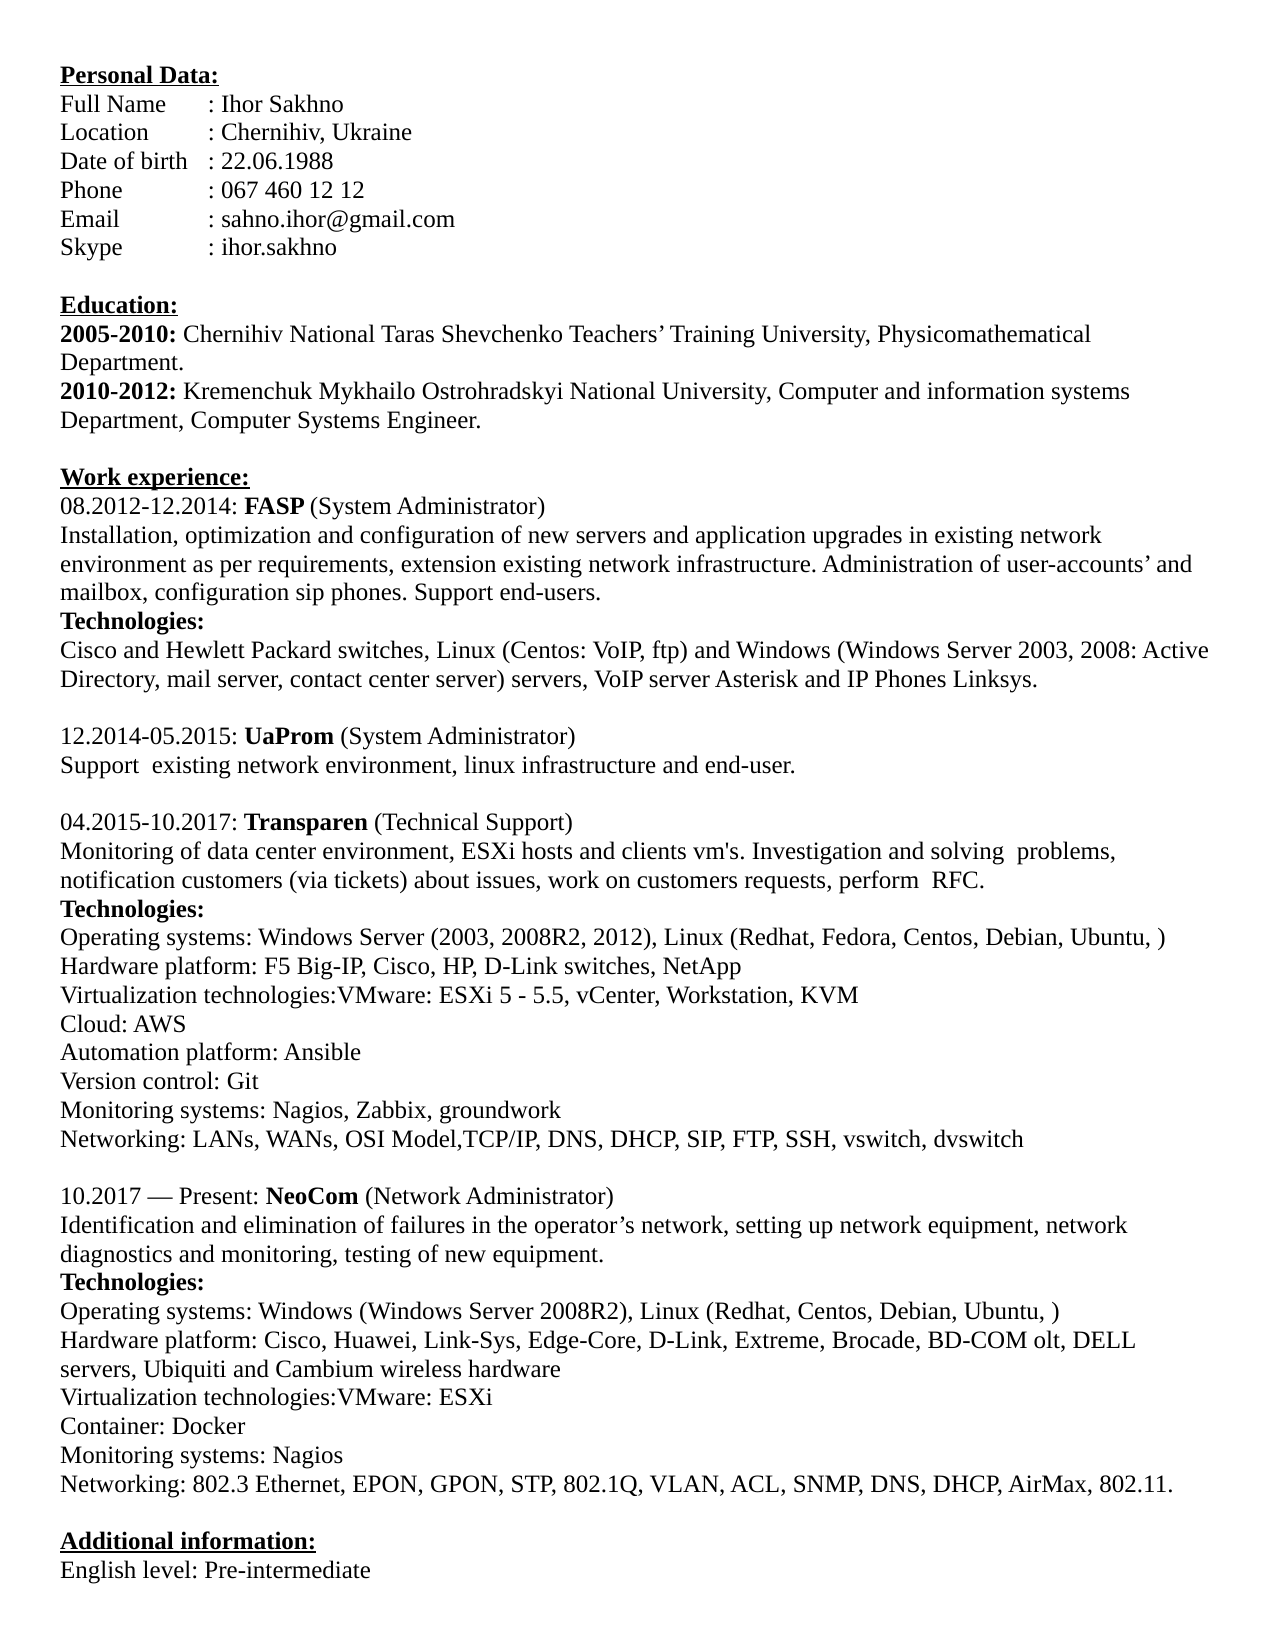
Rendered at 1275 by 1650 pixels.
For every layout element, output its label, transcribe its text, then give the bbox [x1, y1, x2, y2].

text English level: Pre-intermediate [60, 1555, 1215, 1584]
text 08.2012-12.2014: FASP (System Administrator) [60, 491, 1215, 520]
text Additional information: [60, 1526, 1215, 1555]
text Full Name : Ihor Sakhno [60, 89, 1215, 117]
text Work experience: [60, 462, 1215, 491]
text Support existing network environment, linux infrastructure and end-user. [60, 750, 1215, 779]
text 2005-2010: Chernihiv National Taras Shevchenko Teachers’ Training University, Physicomathematical Department. [60, 319, 1215, 376]
text Phone : 067 460 12 12 [60, 175, 1215, 204]
text Location : Chernihiv, Ukraine [60, 117, 1215, 146]
text Monitoring of data center environment, ESXi hosts and clients vm's. Investigation and solving problems, notification customers (via tickets) about issues, work on customers requests, perform RFC. [60, 836, 1215, 894]
text Cloud: AWS Automation platform: Ansible Version control: Git Monitoring systems: Nagios, Zabbix, groundwork Networking: LANs, WANs, OSI Model,TCP/IP, DNS, DHCP, SIP, FTP, SSH, vswitch, dvswitch [60, 1009, 1215, 1152]
text Technologies: [60, 894, 1215, 922]
text Operating systems: Windows (Windows Server 2008R2), Linux (Redhat, Centos, Debian, Ubuntu, ) Hardware platform: Cisco, Huawei, Link-Sys, Edge-Core, D-Link, Extreme, Brocade, BD-COM olt, DELL servers, Ubiquiti and Cambium wireless hardware Virtualization technologies:VMware: ESXi Container: Docker Monitoring systems: Nagios Networking: 802.3 Ethernet, EPON, GPON, STP, 802.1Q, VLAN, ACL, SNMP, DNS, DHCP, AirMax, 802.11. [60, 1296, 1215, 1497]
text 12.2014-05.2015: UaProm (System Administrator) [60, 721, 1215, 750]
text 10.2017 — Present: NeoCom (Network Administrator) [60, 1181, 1215, 1210]
text Email : sahno.ihor@gmail.com [60, 204, 1215, 232]
text 2010-2012: Kremenchuk Mykhailo Ostrohradskyi National University, Computer and information systems Department, Computer Systems Engineer. [60, 376, 1215, 434]
text Technologies: [60, 606, 1215, 635]
text Skype : ihor.sakhno [60, 232, 1215, 261]
text 04.2015-10.2017: Transparen (Technical Support) [60, 807, 1215, 836]
text Installation, optimization and configuration of new servers and application upgrades in existing network environment as per requirements, extension existing network infrastructure. Administration of user-accounts’ and mailbox, configuration sip phones. Support end-users. [60, 520, 1215, 606]
text Education: [60, 290, 1215, 319]
text Personal Data: [60, 60, 1215, 89]
text Identification and elimination of failures in the operator’s network, setting up network equipment, network diagnostics and monitoring, testing of new equipment. [60, 1210, 1215, 1267]
text Operating systems: Windows Server (2003, 2008R2, 2012), Linux (Redhat, Fedora, Centos, Debian, Ubuntu, ) Hardware platform: F5 Big-IP, Cisco, HP, D-Link switches, NetApp Virtualization technologies:VMware: ESXi 5 - 5.5, vCenter, Workstation, KVM [60, 922, 1215, 1009]
text Cisco and Hewlett Packard switches, Linux (Centos: VoIP, ftp) and Windows (Windows Server 2003, 2008: Active Directory, mail server, contact center server) servers, VoIP server Asterisk and IP Phones Linksys. [60, 635, 1215, 692]
text Technologies: [60, 1267, 1215, 1296]
text Date of birth : 22.06.1988 [60, 146, 1215, 175]
